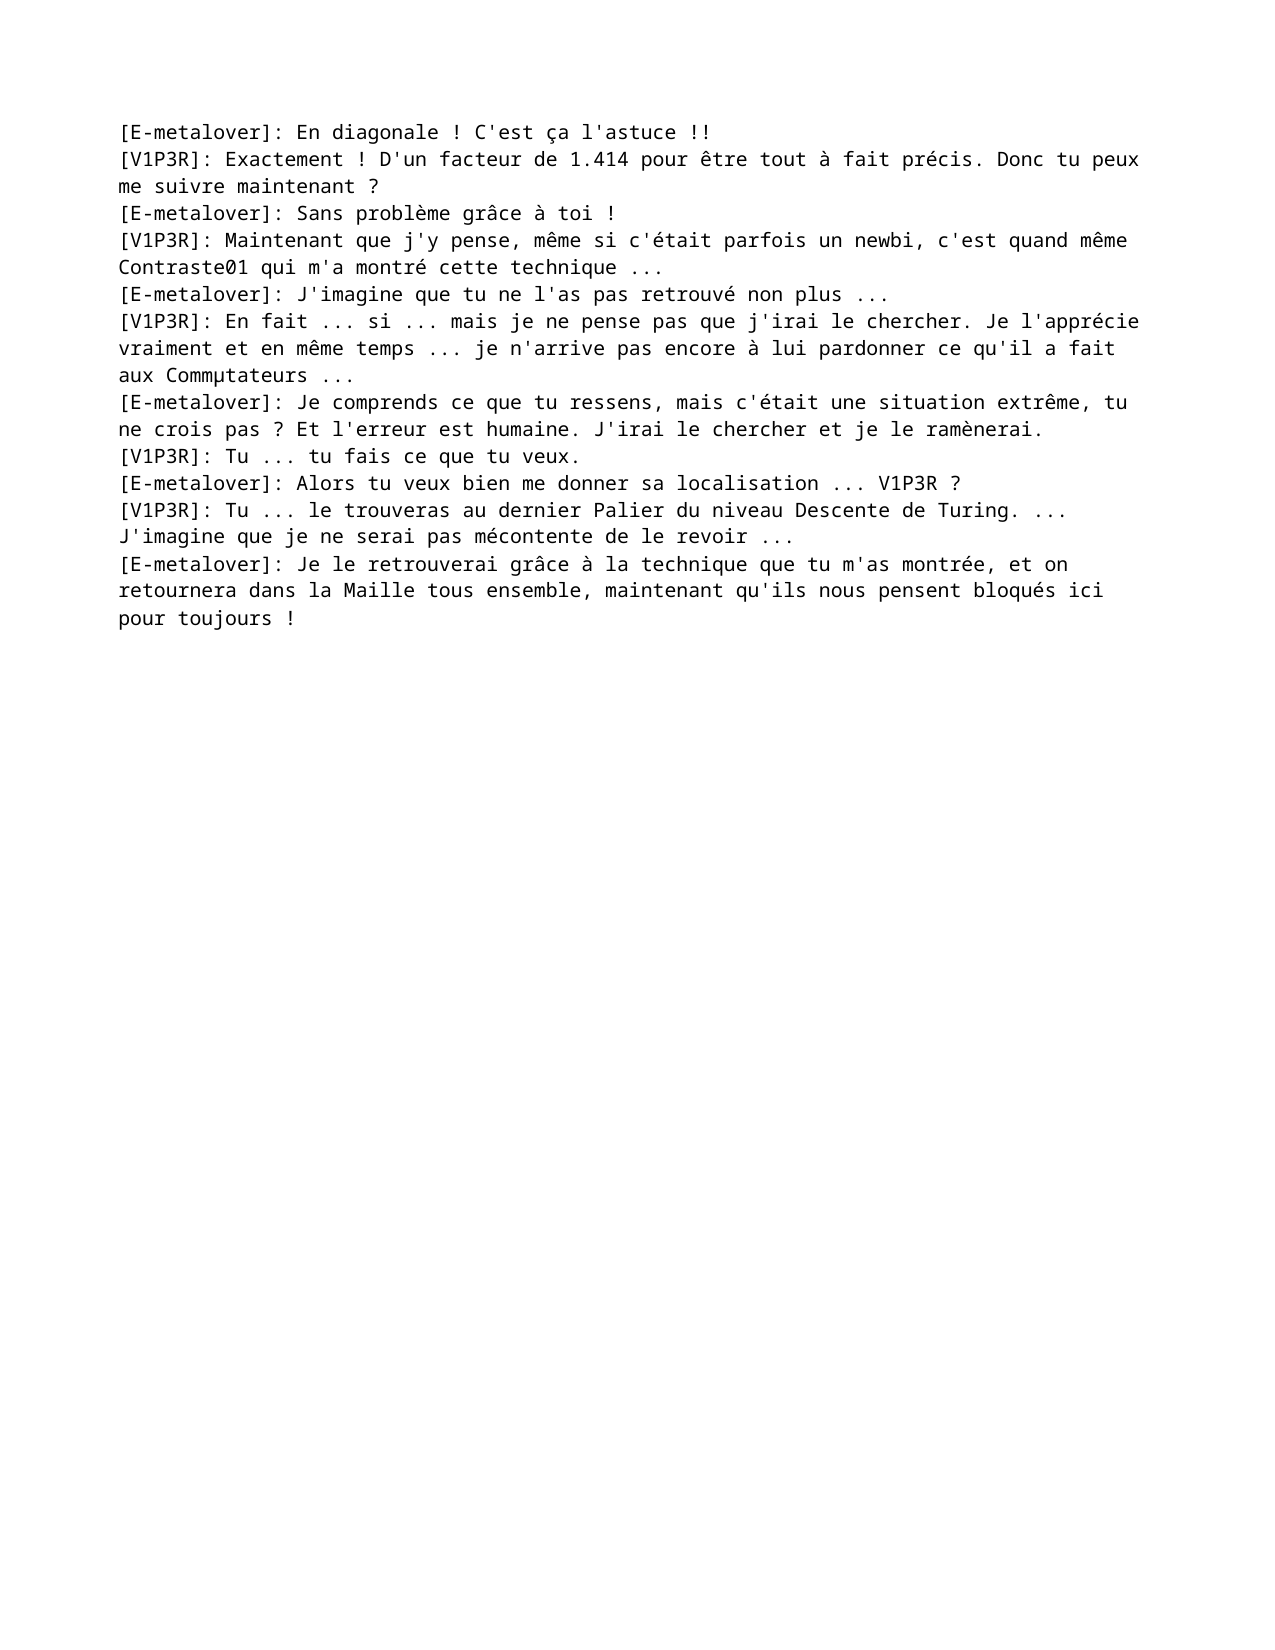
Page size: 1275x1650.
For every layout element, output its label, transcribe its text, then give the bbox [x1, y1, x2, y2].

text [V1P3R]: Maintenant que j'y pense, même si c'était parfois un newbi, c'est quand même Contraste01 qui m'a montré cette technique ... [118, 226, 1157, 280]
text [E-metalover]: J'imagine que tu ne l'as pas retrouvé non plus ... [118, 280, 1157, 307]
text [E-metalover]: Je comprends ce que tu ressens, mais c'était une situation extrême, tu ne crois pas ? Et l'erreur est humaine. J'irai le chercher et je le ramènerai. [118, 388, 1157, 442]
text [V1P3R]: En fait ... si ... mais je ne pense pas que j'irai le chercher. Je l'apprécie vraiment et en même temps ... je n'arrive pas encore à lui pardonner ce qu'il a fait aux Commµtateurs ... [118, 307, 1157, 388]
text [V1P3R]: Tu ... le trouveras au dernier Palier du niveau Descente de Turing. ... J'imagine que je ne serai pas mécontente de le revoir ... [118, 496, 1157, 550]
text [E-metalover]: En diagonale ! C'est ça l'astuce !! [118, 118, 1157, 145]
text [E-metalover]: Sans problème grâce à toi ! [118, 199, 1157, 226]
text [E-metalover]: Alors tu veux bien me donner sa localisation ... V1P3R ? [118, 469, 1157, 496]
text [V1P3R]: Tu ... tu fais ce que tu veux. [118, 442, 1157, 469]
text [V1P3R]: Exactement ! D'un facteur de 1.414 pour être tout à fait précis. Donc tu peux me suivre maintenant ? [118, 145, 1157, 199]
text [E-metalover]: Je le retrouverai grâce à la technique que tu m'as montrée, et on retournera dans la Maille tous ensemble, maintenant qu'ils nous pensent bloqués ici pour toujours ! [118, 550, 1157, 631]
